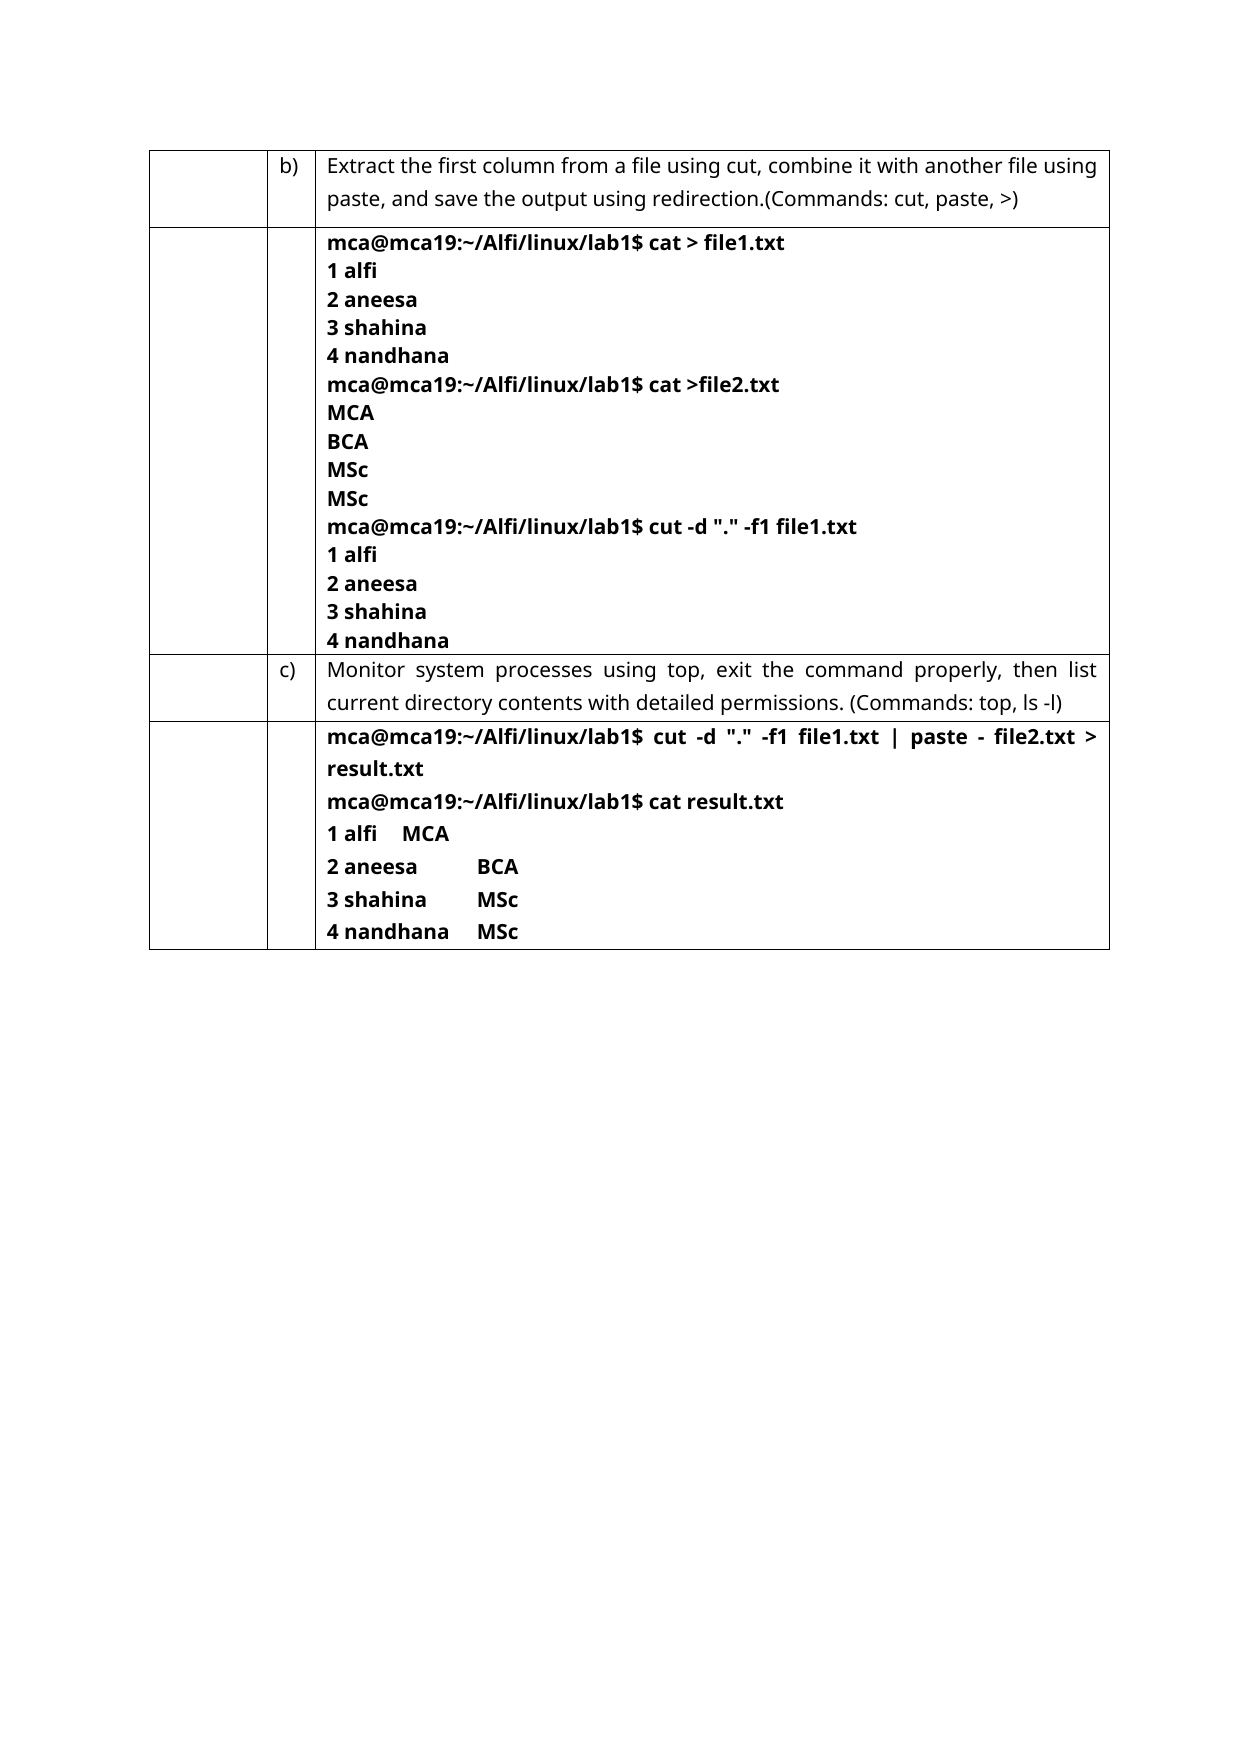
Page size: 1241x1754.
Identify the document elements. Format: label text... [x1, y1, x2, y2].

table_cell b) [268, 151, 315, 227]
table_cell [268, 228, 315, 654]
table_cell [150, 228, 267, 654]
table_cell c) [268, 655, 315, 721]
table_cell mca@mca19:~/Alfi/linux/lab1$ cut -d "." -f1 file1.txt | paste - file2.txt > result.txt mca@mca19:~/Alfi/linux/lab1$ cat result.txt 1 alfi MCA 2 aneesa BCA 3 shahina MSc 4 nandhana MSc [316, 722, 1109, 949]
table_cell Extract the first column from a file using cut, combine it with another file using paste, and save the output using redirection.(Commands: cut, paste, >) [316, 151, 1109, 227]
table_cell [150, 722, 267, 949]
table_cell [268, 722, 315, 949]
table_cell mca@mca19:~/Alfi/linux/lab1$ cat > file1.txt 1 alfi 2 aneesa 3 shahina 4 nandhana mca@mca19:~/Alfi/linux/lab1$ cat >file2.txt MCA BCA MSc MSc mca@mca19:~/Alfi/linux/lab1$ cut -d "." -f1 file1.txt 1 alfi 2 aneesa 3 shahina 4 nandhana [316, 228, 1109, 654]
table_cell Monitor system processes using top, exit the command properly, then list current directory contents with detailed permissions. (Commands: top, ls -l) [316, 655, 1109, 721]
table_cell [150, 151, 267, 227]
table_cell [150, 655, 267, 721]
